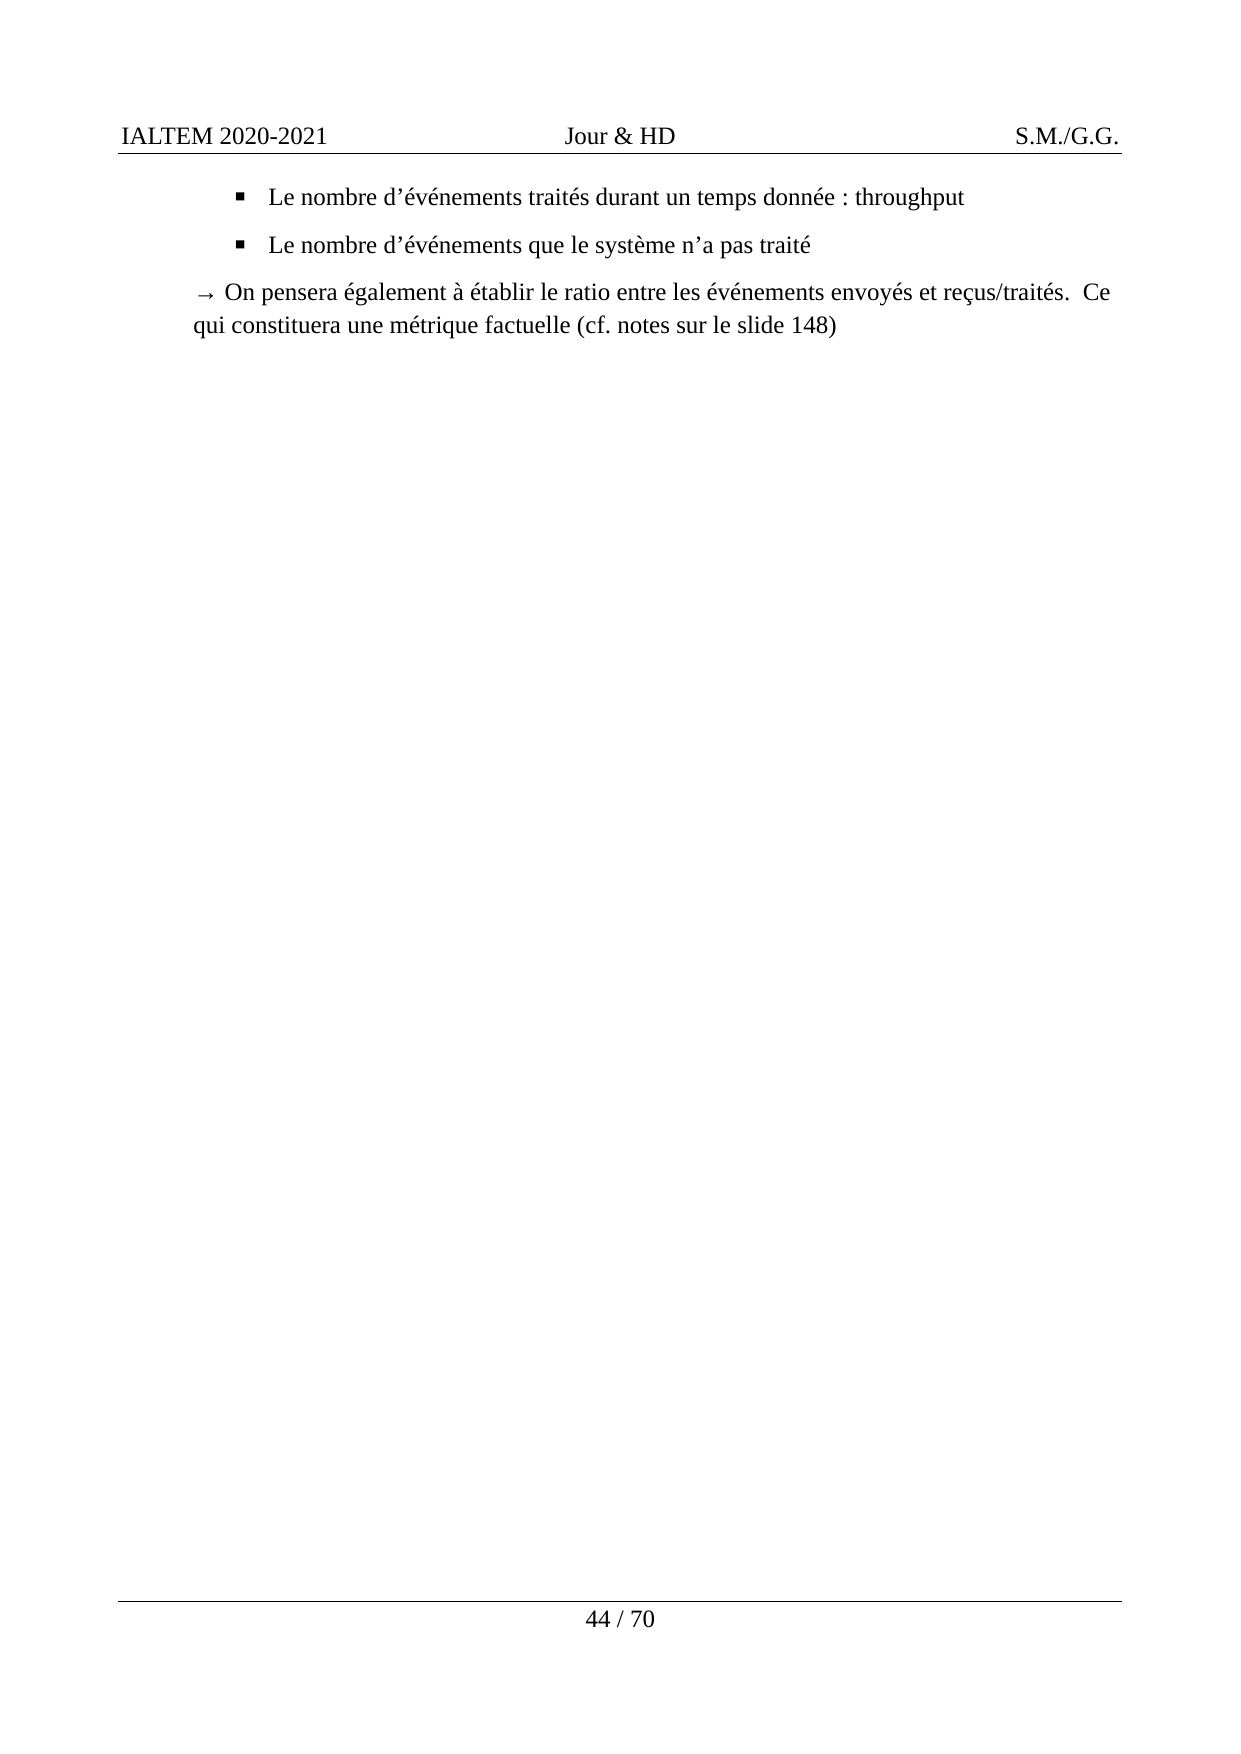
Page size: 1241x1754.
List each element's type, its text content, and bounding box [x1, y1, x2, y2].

list Le nombre d’événements que le système n’a pas traité [231, 230, 1122, 259]
list → On pensera également à établir le ratio entre les événements envoyés et reçus/traités. Ce qui constituera une métrique factuelle (cf. notes sur le slide 148) [156, 277, 1122, 339]
list Le nombre d’événements traités durant un temps donnée : throughput [231, 182, 1122, 211]
